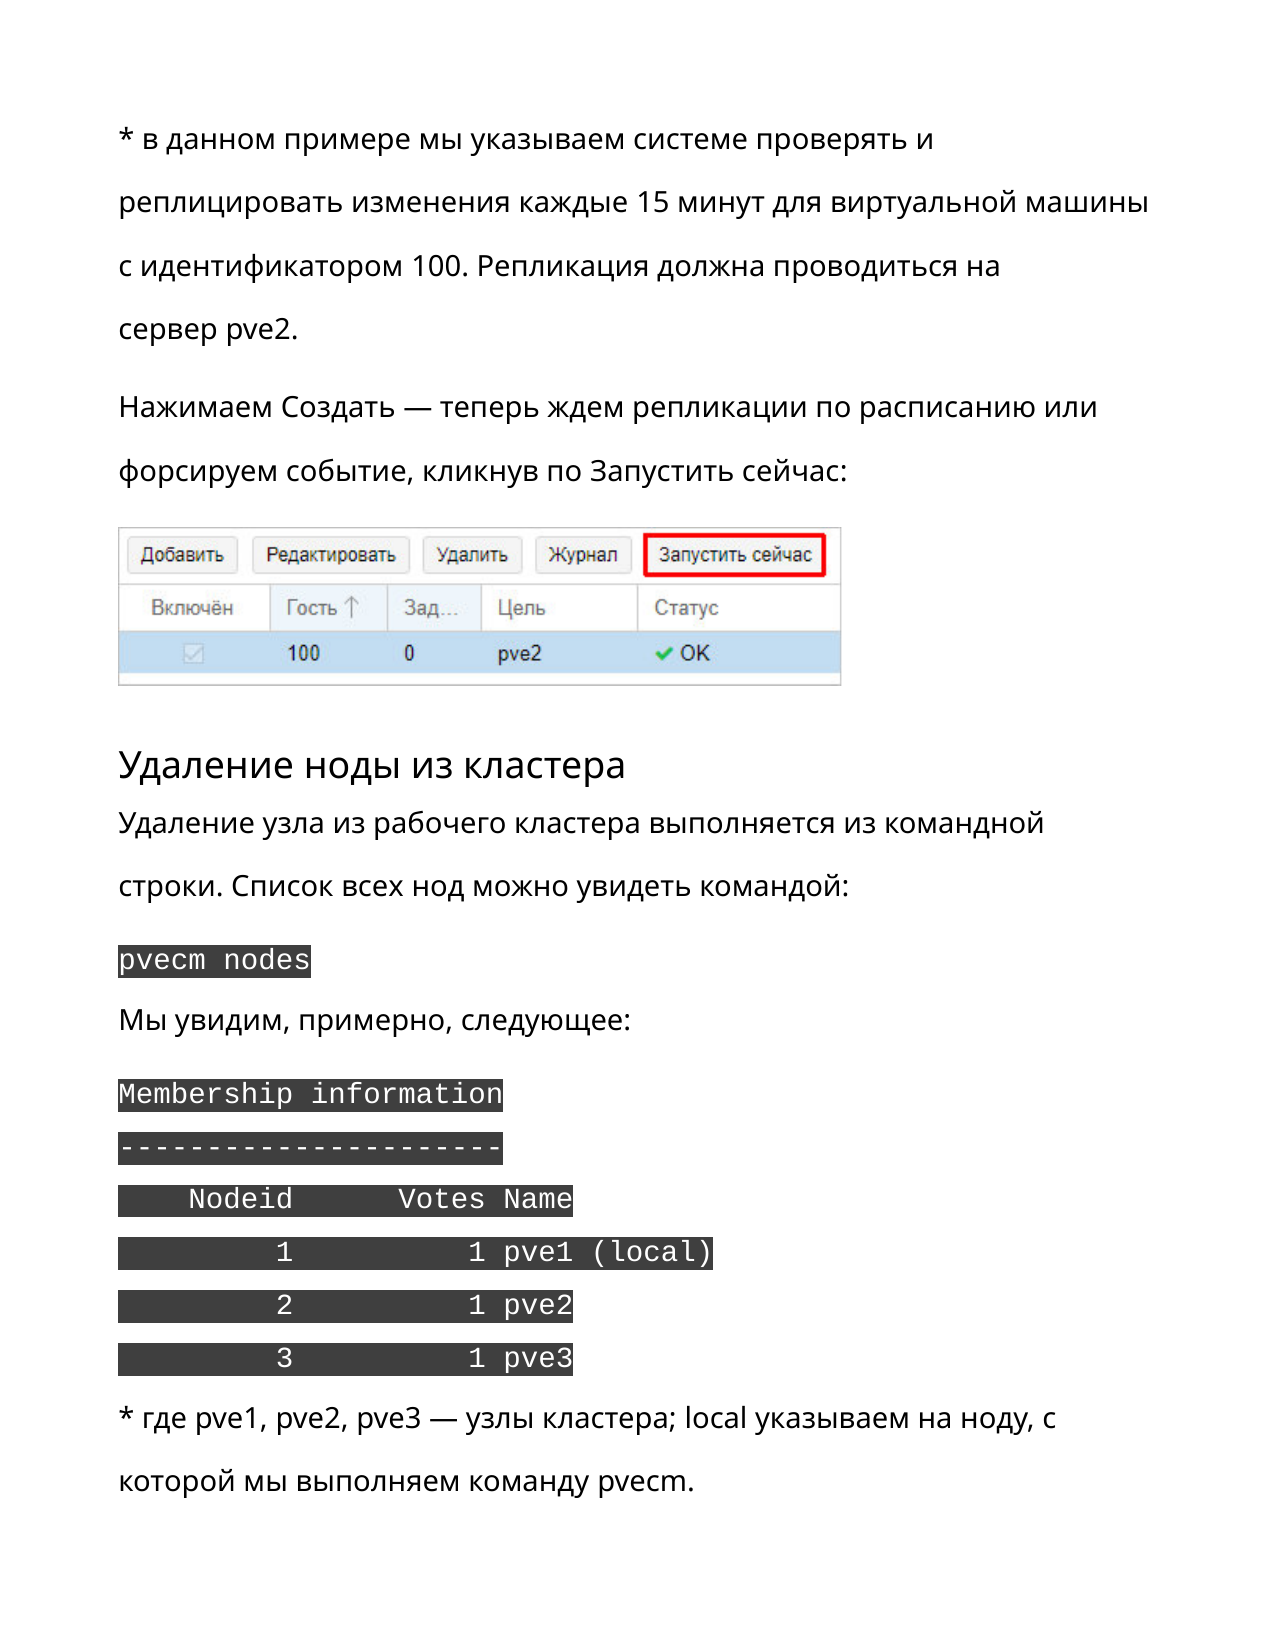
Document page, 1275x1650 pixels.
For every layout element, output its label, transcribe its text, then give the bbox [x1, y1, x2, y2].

text Мы увидим, примерно, следующее: [118, 999, 1157, 1039]
text Нажимаем Создать — теперь ждем репликации по расписанию или форсируем событие, кликнув по Запустить сейчас: [118, 386, 1157, 489]
picture [118, 527, 842, 686]
text * в данном примере мы указываем системе проверять и реплицировать изменения каждые 15 минут для виртуальной машины с идентификатором 100. Репликация должна проводиться на сервер pve2. [118, 118, 1157, 348]
text Membership information ---------------------- Nodeid Votes Name 1 1 pve1 (local) 2 1 pve2 3 1 pve3 [118, 1079, 1157, 1376]
text pvecm nodes [118, 945, 1157, 978]
subtitle Удаление ноды из кластера [118, 738, 1157, 789]
text Удаление узла из рабочего кластера выполняется из командной строки. Список всех нод можно увидеть командой: [118, 802, 1157, 905]
text * где pve1, pve2, pve3 — узлы кластера; local указываем на ноду, с которой мы выполняем команду pvecm. [118, 1397, 1157, 1500]
